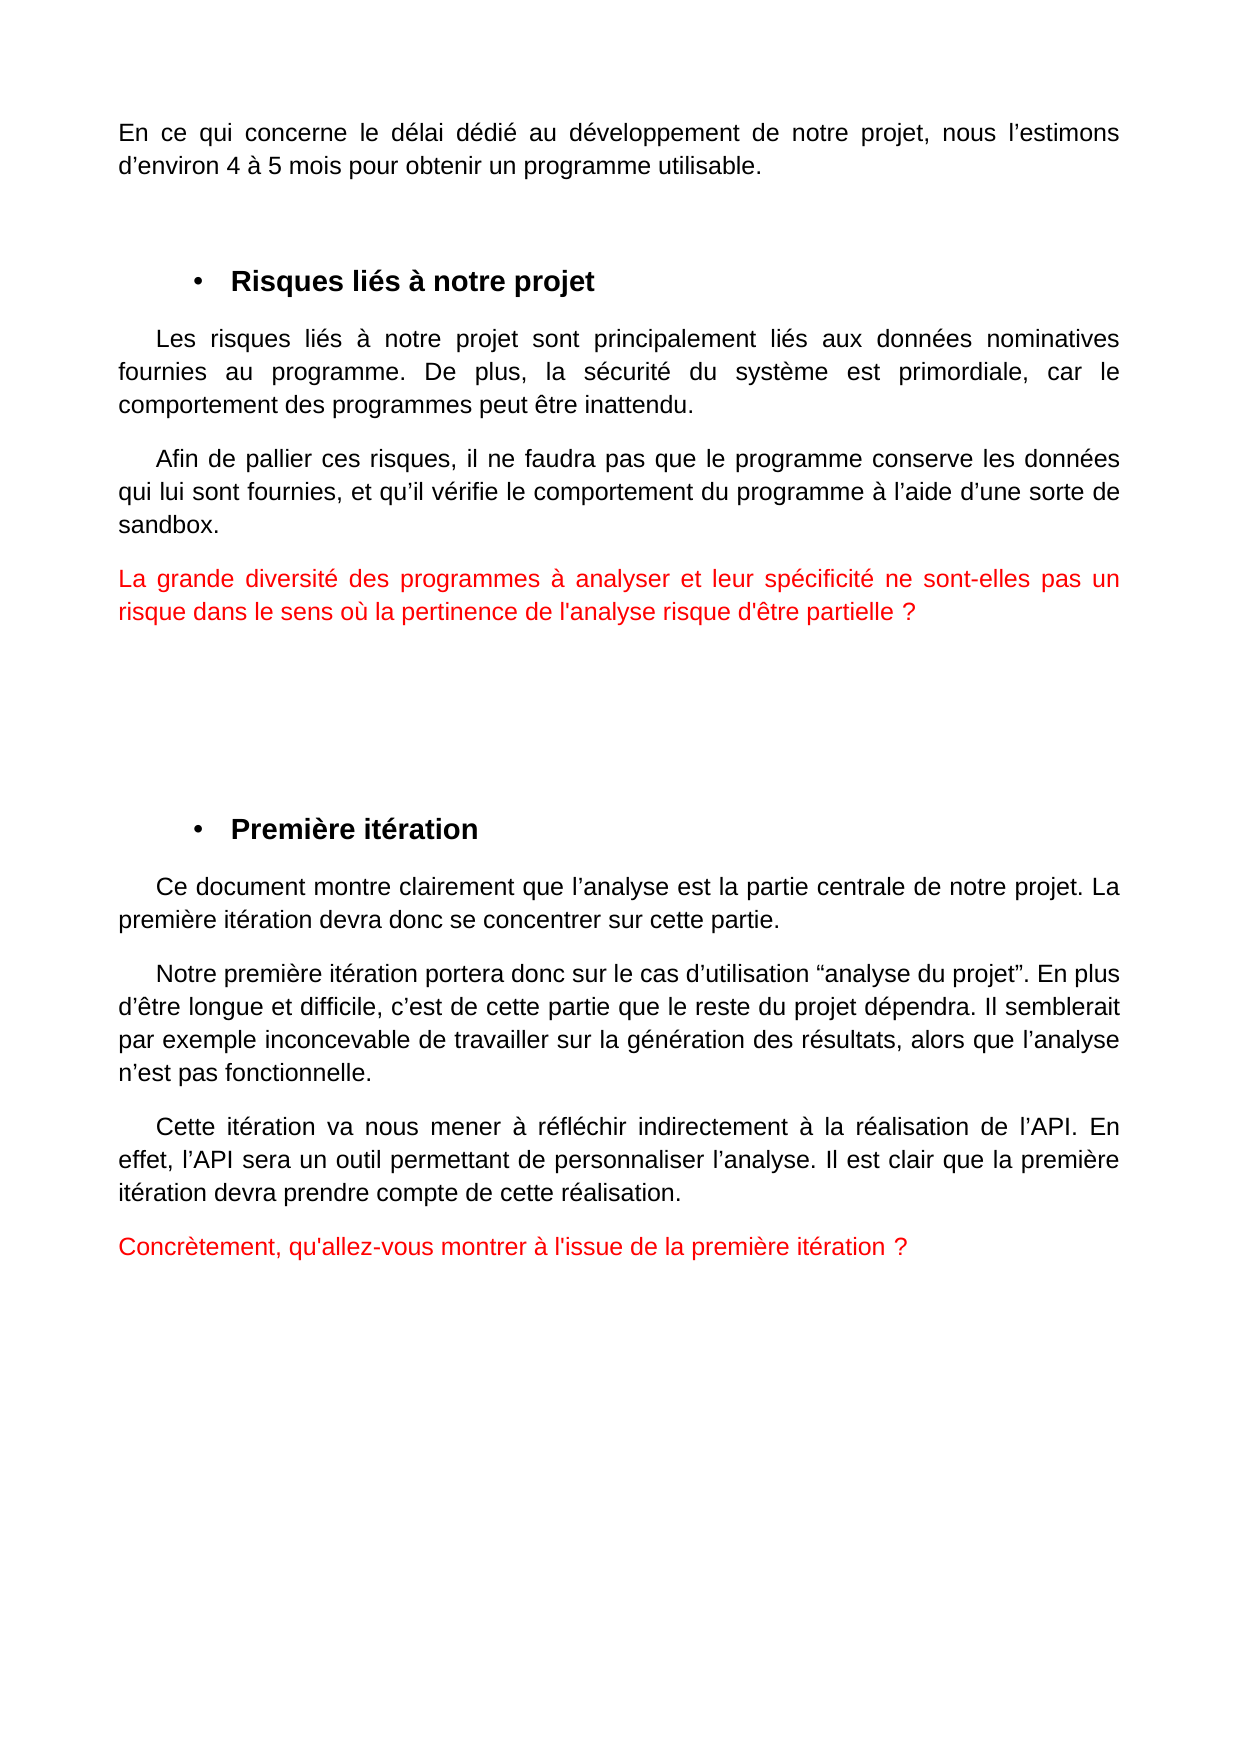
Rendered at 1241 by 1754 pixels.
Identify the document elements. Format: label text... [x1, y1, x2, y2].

text Afin de pallier ces risques, il ne faudra pas que le programme conserve les données qui lui sont fournies, et qu’il vérifie le comportement du programme à l’aide d’une sorte de sandbox. [118, 444, 1122, 539]
text Ce document montre clairement que l’analyse est la partie centrale de notre projet. La première itération devra donc se concentrer sur cette partie. [118, 872, 1122, 933]
text Notre première itération portera donc sur le cas d’utilisation “analyse du projet”. En plus d’être longue et difficile, c’est de cette partie que le reste du projet dépendra. Il semblerait par exemple inconcevable de travailler sur la génération des résultats, alors que l’analyse n’est pas fonctionnelle. [118, 959, 1122, 1086]
text La grande diversité des programmes à analyser et leur spécificité ne sont-elles pas un risque dans le sens où la pertinence de l'analyse risque d'être partielle ? [118, 564, 1122, 626]
text Concrètement, qu'allez-vous montrer à l'issue de la première itération ? [118, 1231, 1122, 1260]
text Cette itération va nous mener à réfléchir indirectement à la réalisation de l’API. En effet, l’API sera un outil permettant de personnaliser l’analyse. Il est clair que la première itération devra prendre compte de cette réalisation. [118, 1112, 1122, 1206]
text En ce qui concerne le délai dédié au développement de notre projet, nous l’estimons d’environ 4 à 5 mois pour obtenir un programme utilisable. [118, 118, 1122, 180]
list Risques liés à notre projet [193, 264, 1122, 298]
list Première itération [193, 812, 1122, 846]
text Les risques liés à notre projet sont principalement liés aux données nominatives fournies au programme. De plus, la sécurité du système est primordiale, car le comportement des programmes peut être inattendu. [118, 324, 1122, 419]
